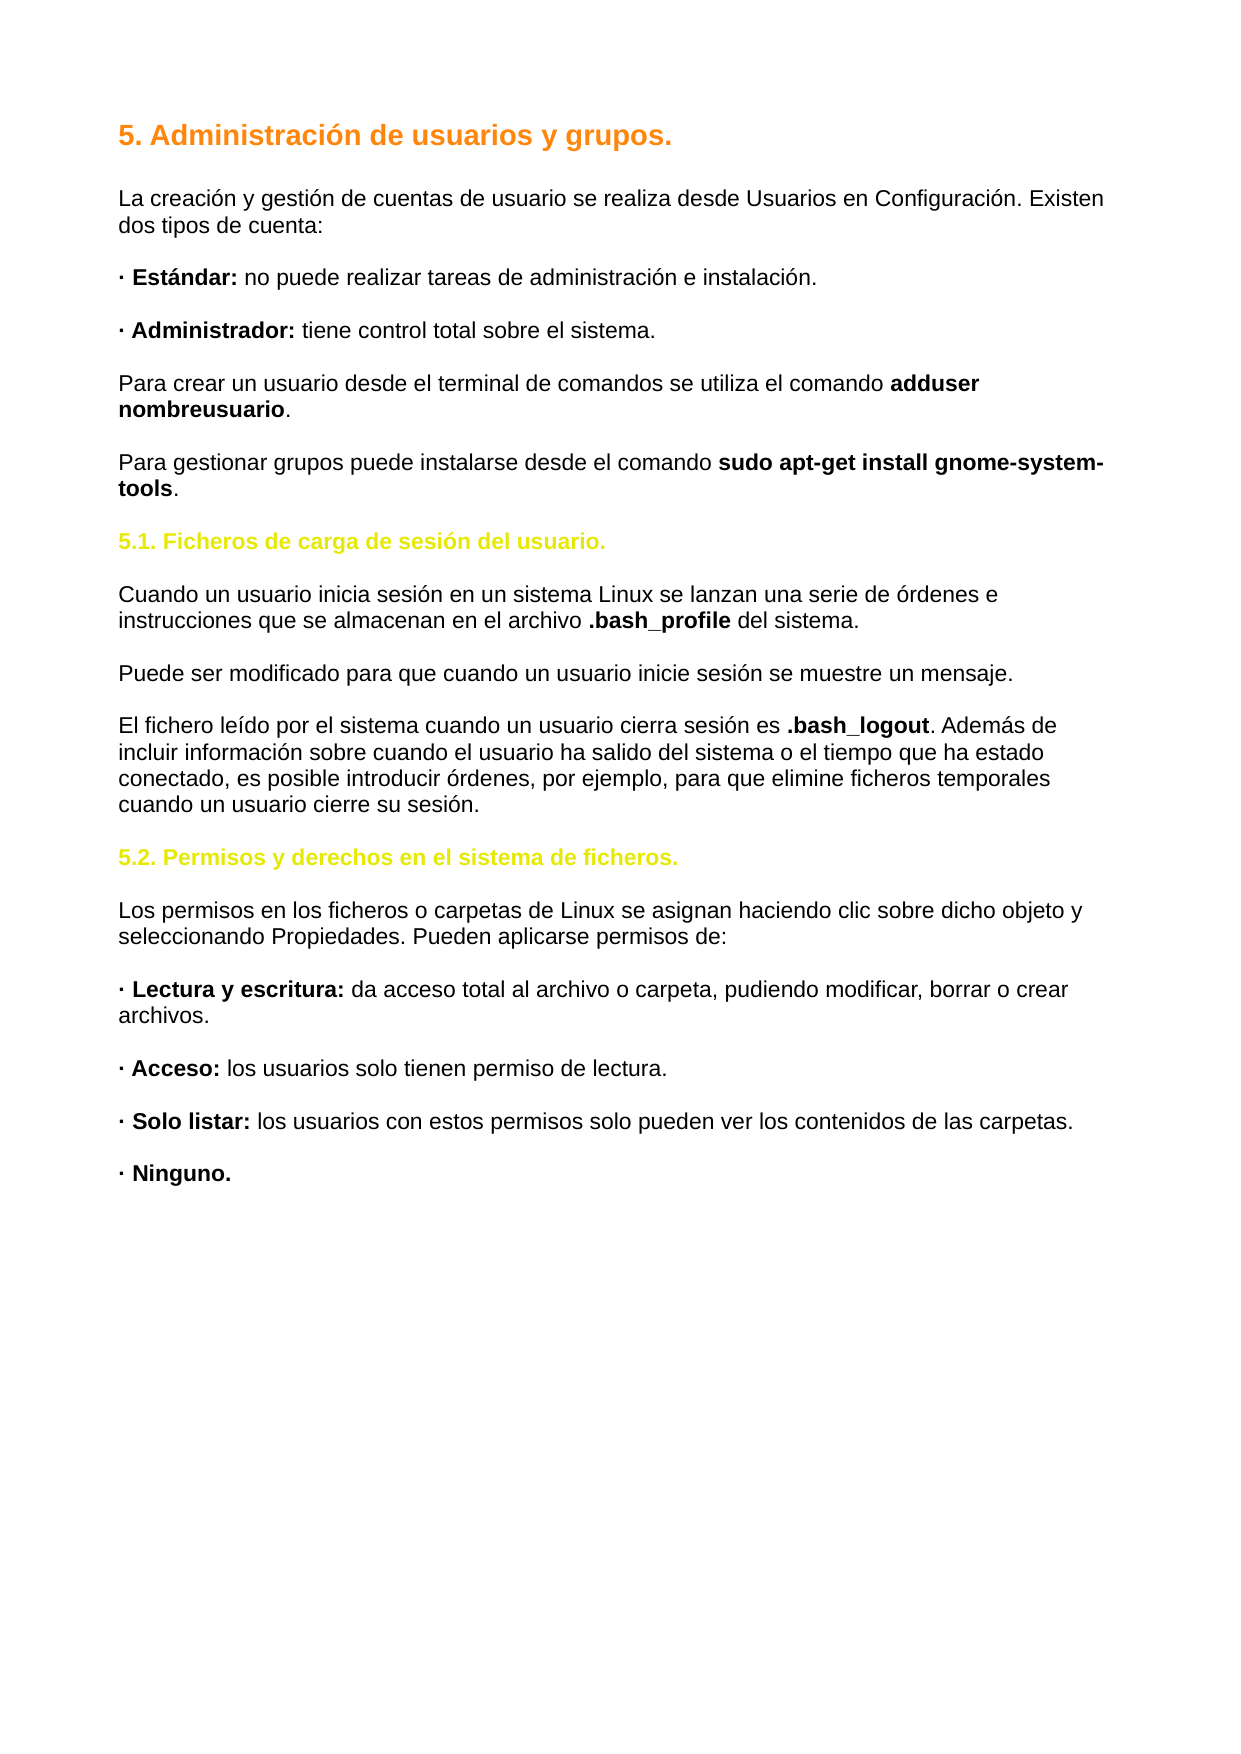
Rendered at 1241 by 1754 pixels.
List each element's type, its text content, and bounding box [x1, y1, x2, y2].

text 5. Administración de usuarios y grupos. [118, 118, 1122, 152]
text 5.2. Permisos y derechos en el sistema de ficheros. [118, 844, 1122, 870]
text La creación y gestión de cuentas de usuario se realiza desde Usuarios en Configuración. Existen dos tipos de cuenta: [118, 185, 1122, 238]
text Los permisos en los ficheros o carpetas de Linux se asignan haciendo clic sobre dicho objeto y seleccionando Propiedades. Pueden aplicarse permisos de: [118, 897, 1122, 949]
text Puede ser modificado para que cuando un usuario inicie sesión se muestre un mensaje. [118, 659, 1122, 686]
text 5.1. Ficheros de carga de sesión del usuario. [118, 528, 1122, 554]
text Para gestionar grupos puede instalarse desde el comando sudo apt-get install gnome-system-tools. [118, 449, 1122, 501]
text · Estándar: no puede realizar tareas de administración e instalación. [118, 264, 1122, 291]
text · Solo listar: los usuarios con estos permisos solo pueden ver los contenidos de las carpetas. [118, 1108, 1122, 1134]
text El fichero leído por el sistema cuando un usuario cierra sesión es .bash_logout. Además de incluir información sobre cuando el usuario ha salido del sistema o el tiempo que ha estado conectado, es posible introducir órdenes, por ejemplo, para que elimine ficheros temporales cuando un usuario cierre su sesión. [118, 712, 1122, 818]
text Cuando un usuario inicia sesión en un sistema Linux se lanzan una serie de órdenes e instrucciones que se almacenan en el archivo .bash_profile del sistema. [118, 581, 1122, 633]
text · Administrador: tiene control total sobre el sistema. [118, 317, 1122, 343]
text Para crear un usuario desde el terminal de comandos se utiliza el comando adduser nombreusuario. [118, 370, 1122, 422]
text · Lectura y escritura: da acceso total al archivo o carpeta, pudiendo modificar, borrar o crear archivos. [118, 976, 1122, 1028]
text · Ninguno. [118, 1160, 1122, 1187]
text · Acceso: los usuarios solo tienen permiso de lectura. [118, 1055, 1122, 1081]
